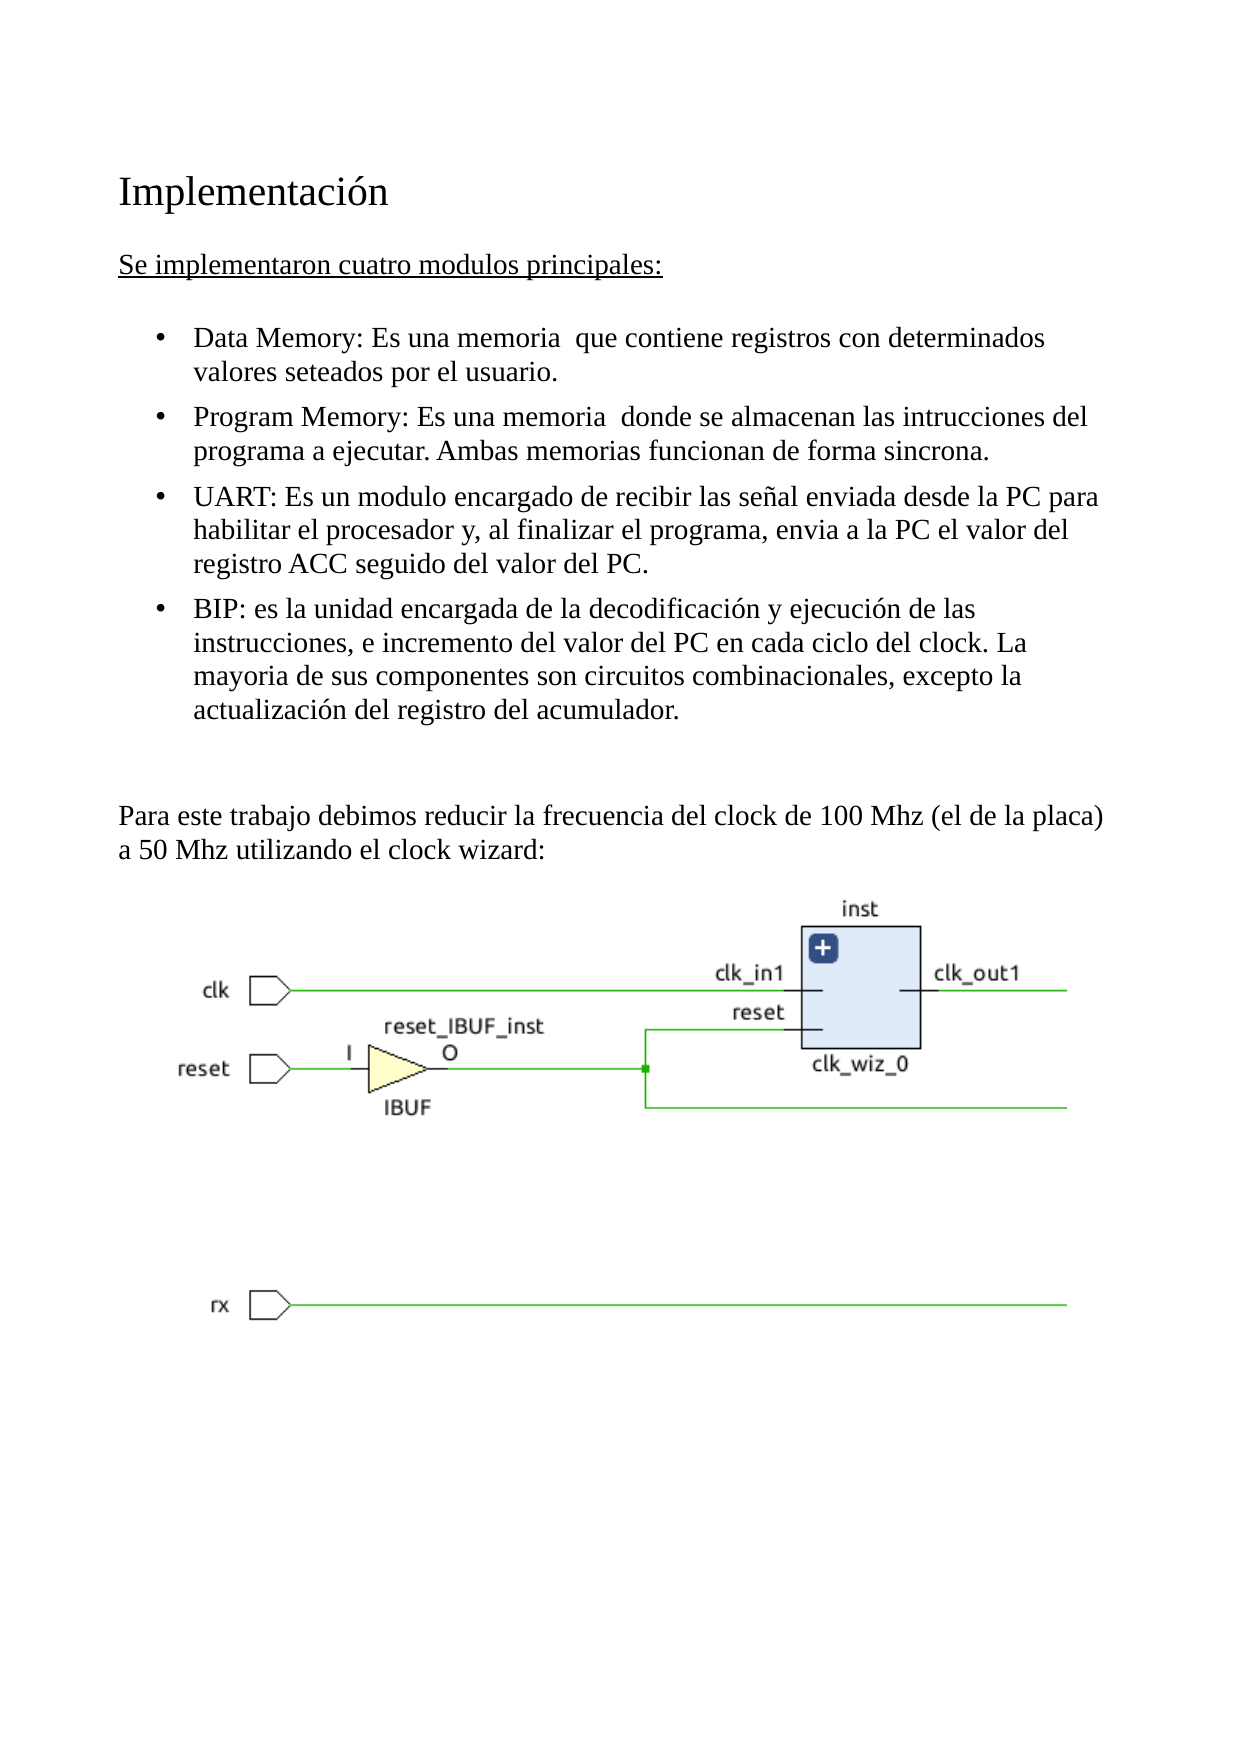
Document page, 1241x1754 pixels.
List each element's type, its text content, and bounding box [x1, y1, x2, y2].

list BIP: es la unidad encargada de la decodificación y ejecución de las instrucciones, e incremento del valor del PC en cada ciclo del clock. La mayoria de sus componentes son circuitos combinacionales, excepto la actualización del registro del acumulador. [156, 591, 1122, 726]
text Implementación [118, 166, 1122, 214]
list Data Memory: Es una memoria que contiene registros con determinados valores seteados por el usuario. [156, 321, 1122, 388]
list UART: Es un modulo encargado de recibir las señal enviada desde la PC para habilitar el procesador y, al finalizar el programa, envia a la PC el valor del registro ACC seguido del valor del PC. [156, 479, 1122, 579]
list Program Memory: Es una memoria donde se almacenan las intrucciones del programa a ejecutar. Ambas memorias funcionan de forma sincrona. [156, 399, 1122, 467]
text Para este trabajo debimos reducir la frecuencia del clock de 100 Mhz (el de la placa) a 50 Mhz utilizando el clock wizard: [118, 798, 1122, 866]
picture [173, 865, 1067, 1400]
text Se implementaron cuatro modulos principales: [118, 247, 1122, 281]
